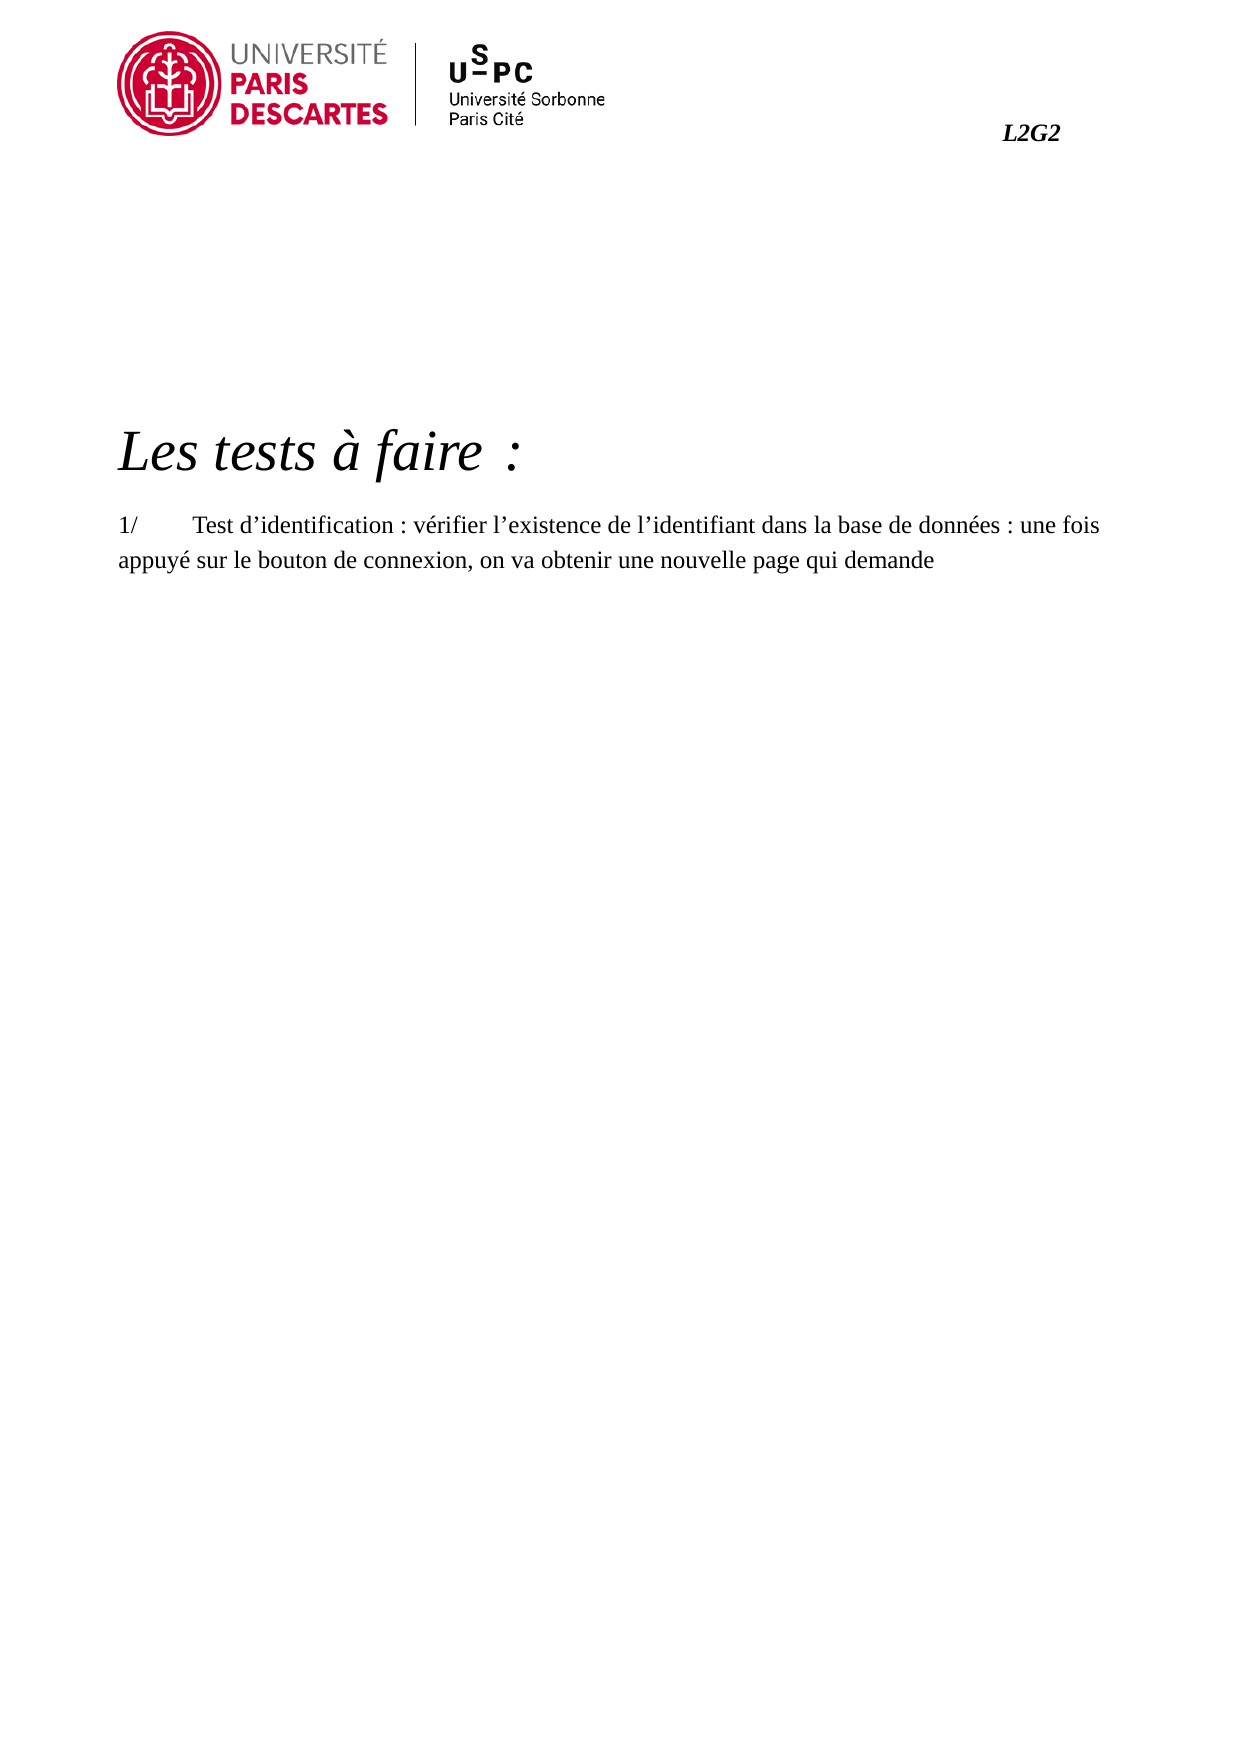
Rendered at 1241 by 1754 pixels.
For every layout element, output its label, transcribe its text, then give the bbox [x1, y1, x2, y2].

text 1/ Test d’identification : vérifier l’existence de l’identifiant dans la base de données : une fois appuyé sur le bouton de connexion, on va obtenir une nouvelle page qui demande [118, 510, 1122, 574]
picture [109, 0, 612, 162]
text Les tests à faire : [118, 415, 1122, 482]
